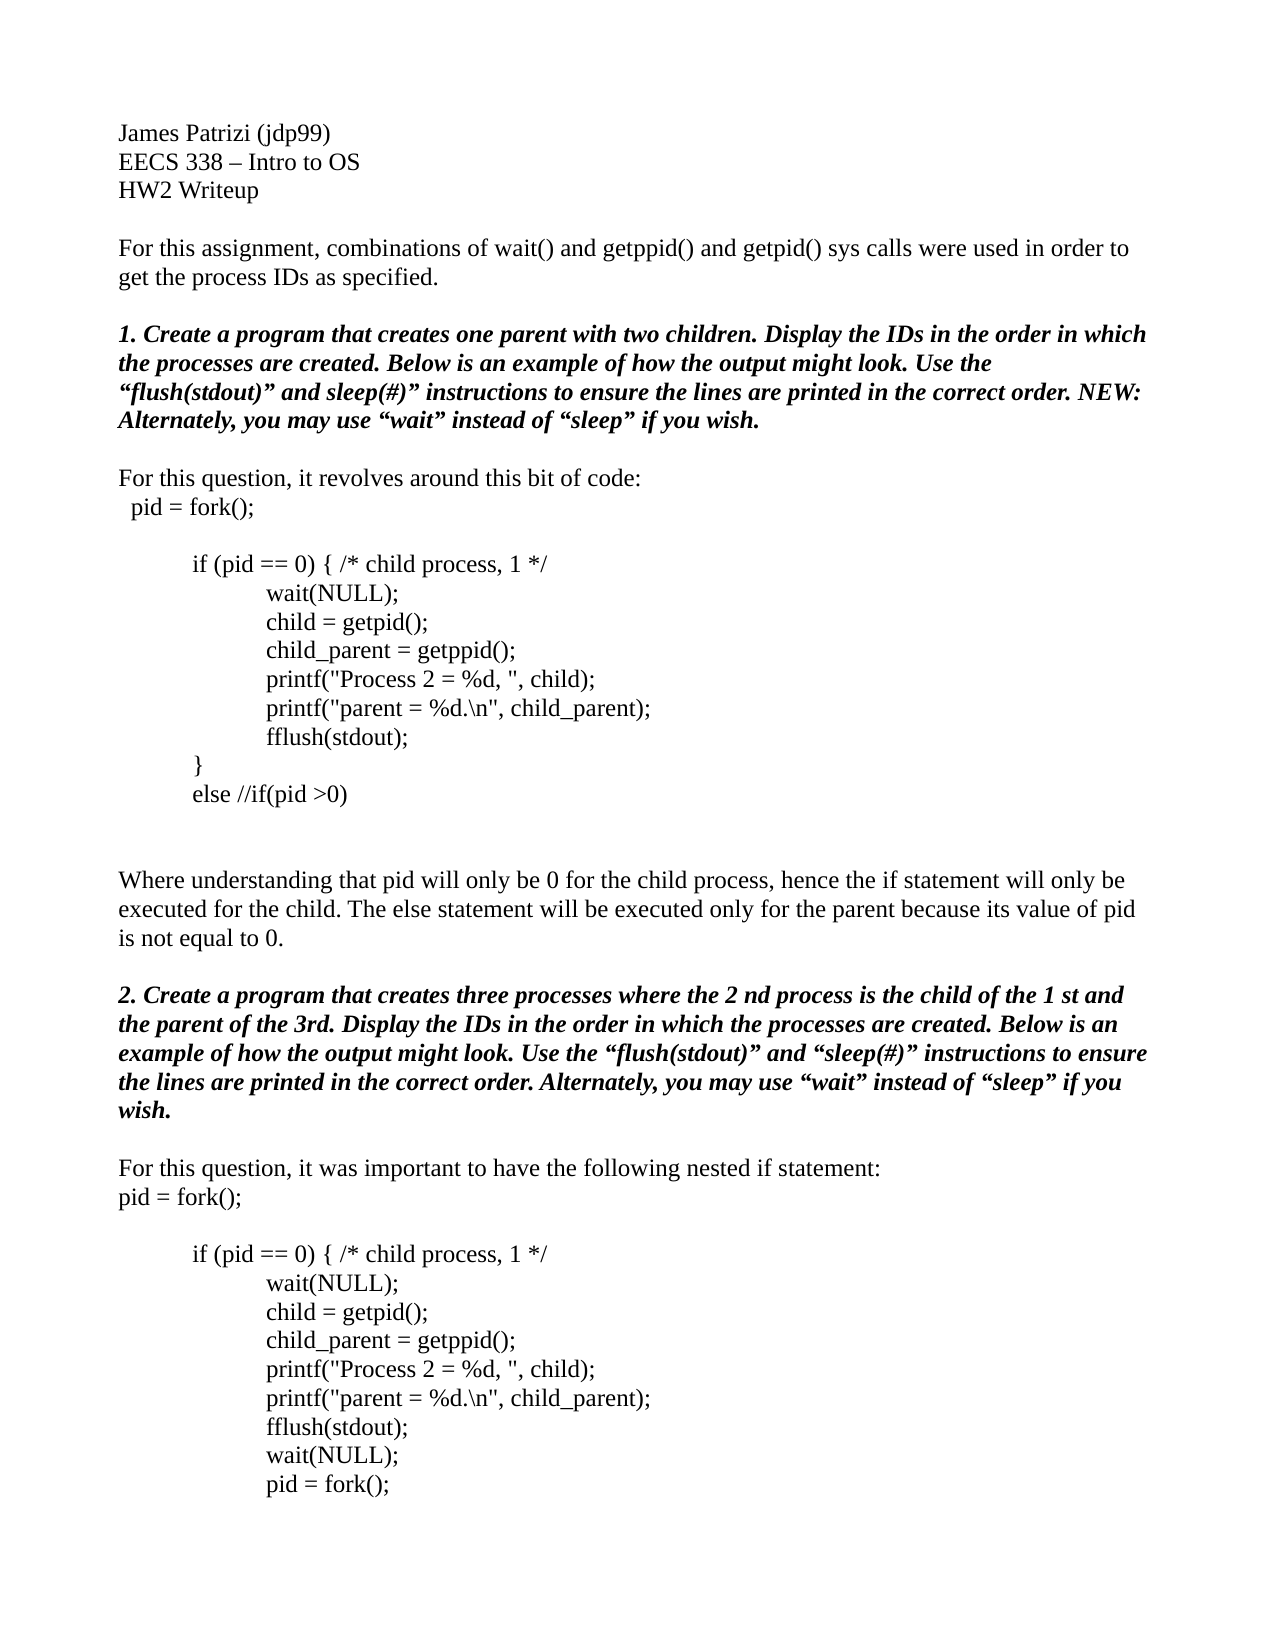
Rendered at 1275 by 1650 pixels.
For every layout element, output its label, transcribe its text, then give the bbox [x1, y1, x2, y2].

text child = getpid(); [118, 1297, 1157, 1326]
text if (pid == 0) { /* child process, 1 */ [118, 1239, 1157, 1268]
text printf("parent = %d.\n", child_parent); [118, 1383, 1157, 1412]
text wait(NULL); [118, 578, 1157, 607]
text fflush(stdout); [118, 722, 1157, 751]
text fflush(stdout); [118, 1412, 1157, 1441]
text wait(NULL); [118, 1441, 1157, 1469]
text wait(NULL); [118, 1268, 1157, 1297]
text HW2 Writeup [118, 176, 1157, 204]
text 1. Create a program that creates one parent with two children. Display the IDs in the order in which the processes are created. Below is an example of how the output might look. Use the “flush(stdout)” and sleep(#)” instructions to ensure the lines are printed in the correct order. NEW: Alternately, you may use “wait” instead of “sleep” if you wish. [118, 319, 1157, 434]
text EECS 338 – Intro to OS [118, 147, 1157, 176]
text For this question, it revolves around this bit of code: [118, 463, 1157, 492]
text For this question, it was important to have the following nested if statement: [118, 1153, 1157, 1182]
text child_parent = getppid(); [118, 1326, 1157, 1354]
text else //if(pid >0) [118, 779, 1157, 808]
text James Patrizi (jdp99) [118, 118, 1157, 147]
text pid = fork(); [118, 1182, 1157, 1211]
text printf("Process 2 = %d, ", child); [118, 1354, 1157, 1383]
text child = getpid(); [118, 607, 1157, 636]
text printf("parent = %d.\n", child_parent); [118, 693, 1157, 722]
text printf("Process 2 = %d, ", child); [118, 664, 1157, 693]
text child_parent = getppid(); [118, 636, 1157, 664]
text pid = fork(); [118, 492, 1157, 521]
text } [118, 751, 1157, 779]
text pid = fork(); [118, 1469, 1157, 1498]
text Where understanding that pid will only be 0 for the child process, hence the if statement will only be executed for the child. The else statement will be executed only for the parent because its value of pid is not equal to 0. [118, 866, 1157, 952]
text 2. Create a program that creates three processes where the 2 nd process is the child of the 1 st and the parent of the 3rd. Display the IDs in the order in which the processes are created. Below is an example of how the output might look. Use the “flush(stdout)” and “sleep(#)” instructions to ensure the lines are printed in the correct order. Alternately, you may use “wait” instead of “sleep” if you wish. [118, 981, 1157, 1124]
text For this assignment, combinations of wait() and getppid() and getpid() sys calls were used in order to get the process IDs as specified. [118, 233, 1157, 291]
text if (pid == 0) { /* child process, 1 */ [118, 549, 1157, 578]
